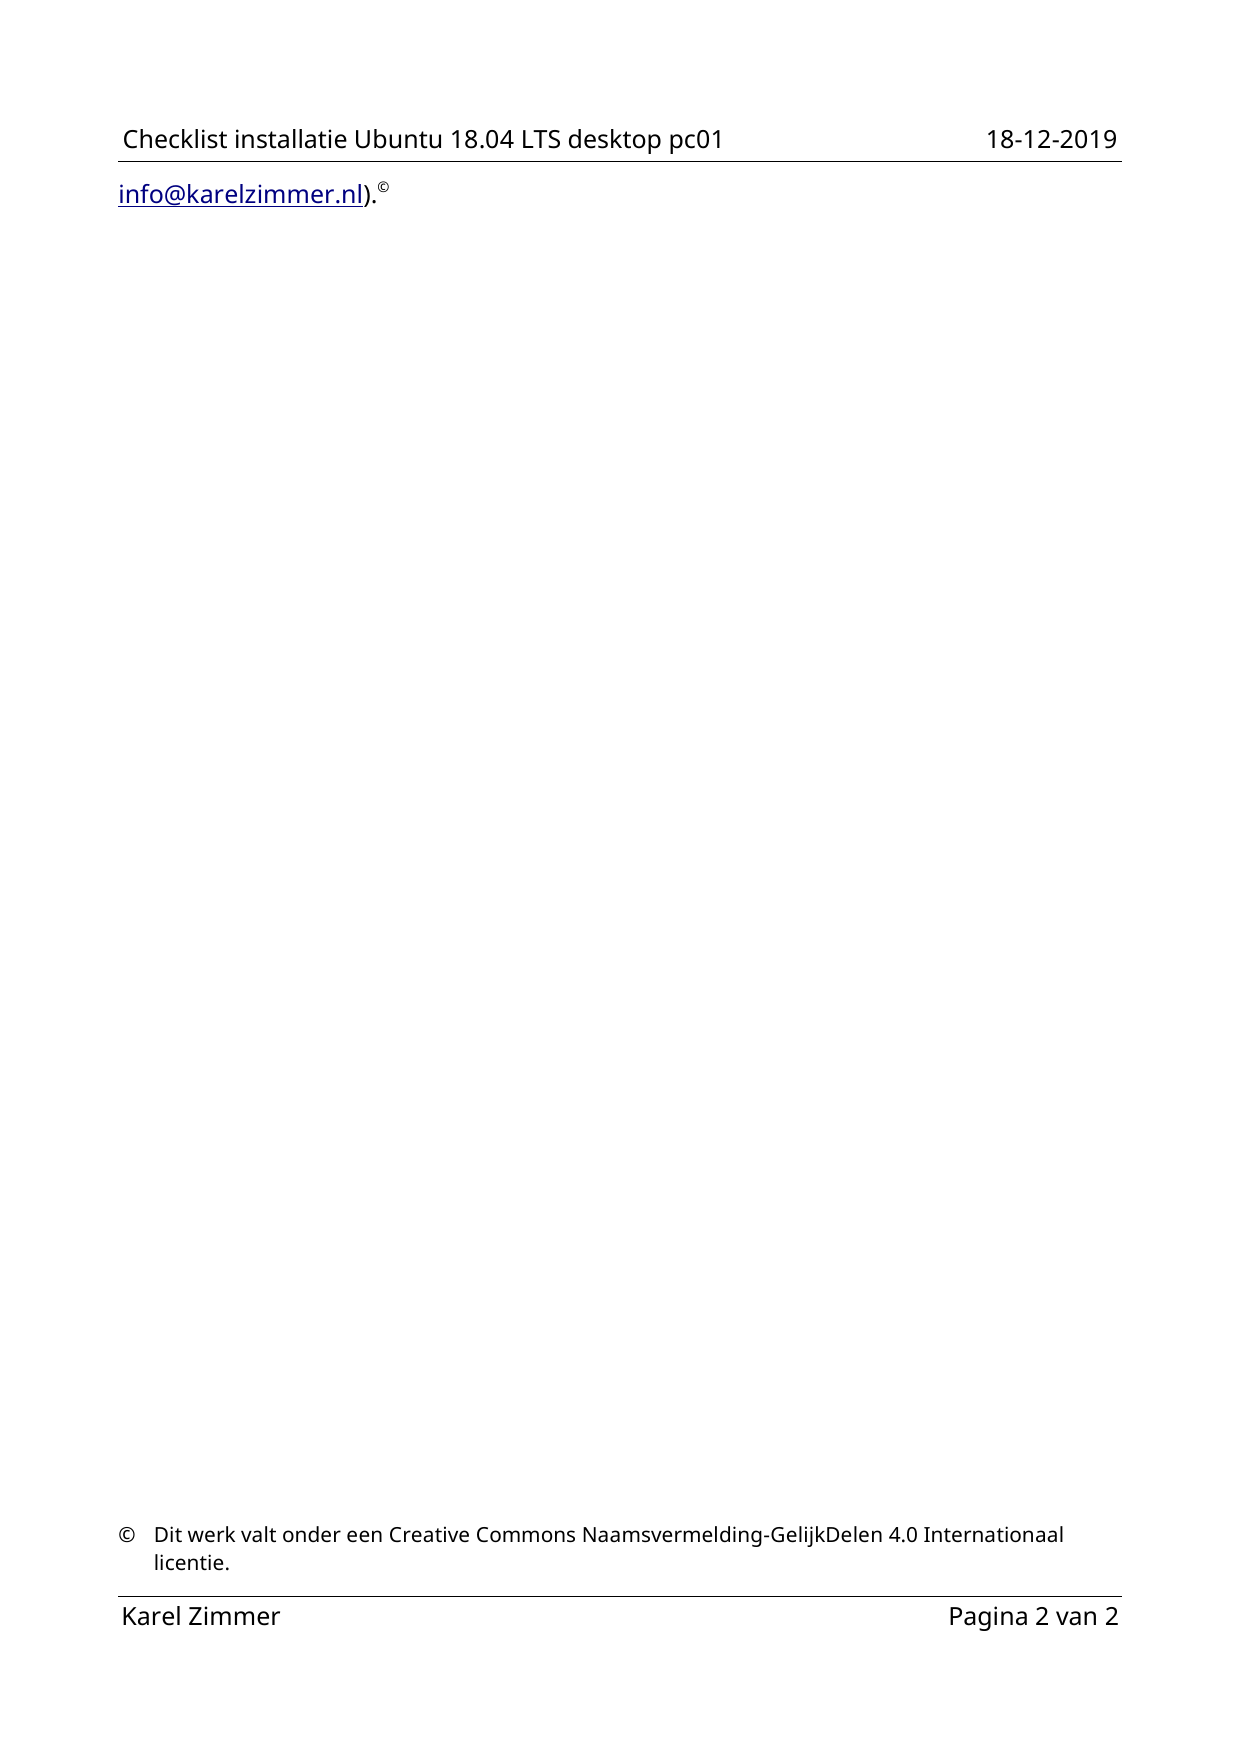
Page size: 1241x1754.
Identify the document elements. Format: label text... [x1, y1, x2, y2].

text Dit werk valt onder een Creative Commons Naamsvermelding-GelijkDelen 4.0 Internationaal licentie. [118, 1520, 1122, 1577]
text info@karelzimmer.nl). [118, 177, 1122, 211]
